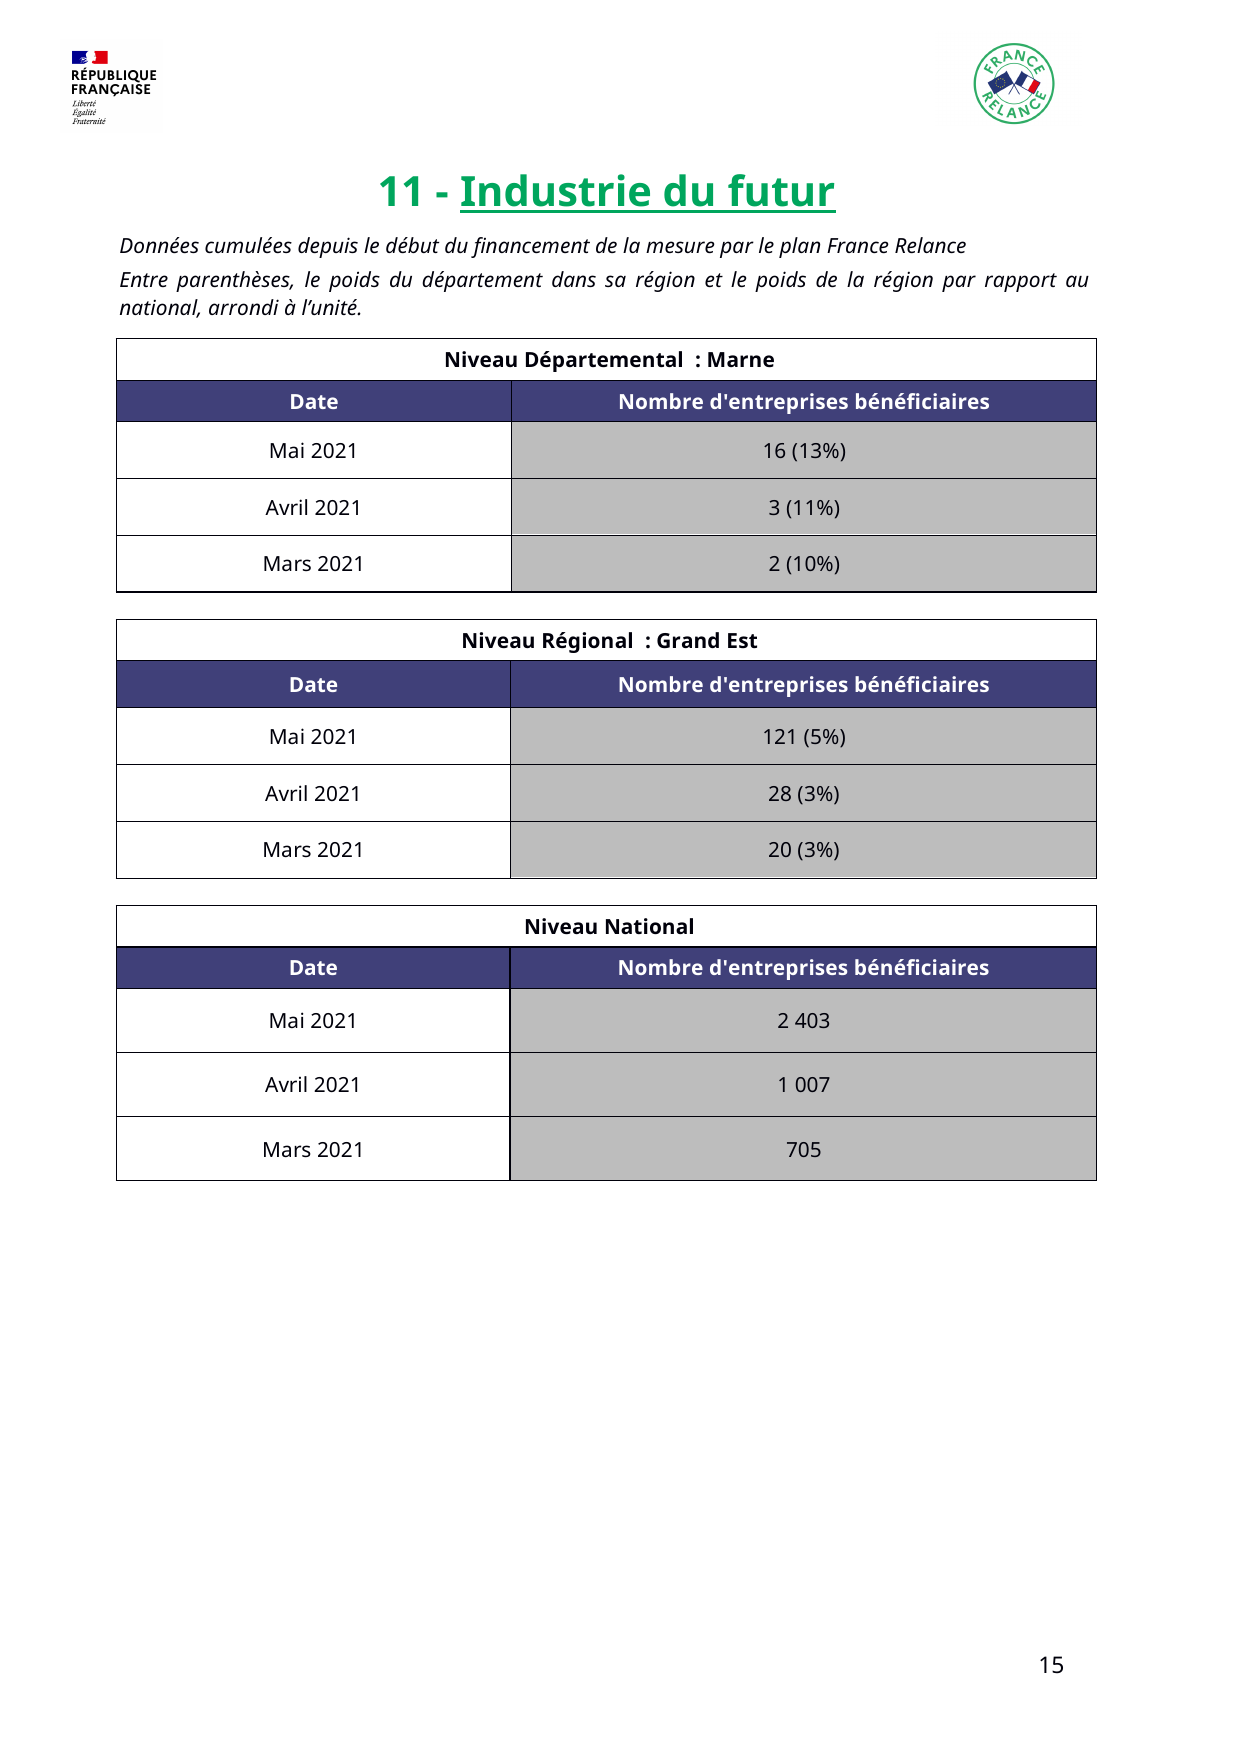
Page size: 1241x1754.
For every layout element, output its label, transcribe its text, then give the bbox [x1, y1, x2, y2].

table_cell 1 007 [511, 1053, 1096, 1116]
table_cell Nombre d'entreprises bénéficiaires [511, 948, 1096, 988]
table_cell 20 (3%) [511, 822, 1096, 877]
picture [935, 31, 1093, 126]
table_cell Date [117, 661, 510, 707]
text Entre parenthèses, le poids du département dans sa région et le poids de la région par rapport au national, arrondi à l’unité. [119, 264, 1094, 322]
table_cell Mai 2021 [117, 989, 509, 1052]
table_header Niveau Régional : Grand Est [117, 620, 1096, 660]
table_cell Avril 2021 [117, 479, 511, 534]
table_cell Date [117, 948, 509, 988]
table_header Niveau Départemental : Marne [117, 339, 1096, 380]
table_cell Mars 2021 [117, 1117, 509, 1180]
table_cell Nombre d'entreprises bénéficiaires [511, 661, 1096, 707]
table_cell 16 (13%) [512, 422, 1096, 478]
table_cell Date [117, 381, 511, 421]
table_cell Mars 2021 [117, 822, 510, 877]
table_cell Nombre d'entreprises bénéficiaires [512, 381, 1096, 421]
table_cell 2 403 [511, 989, 1096, 1052]
table_cell 121 (5%) [511, 708, 1096, 764]
table_cell 705 [511, 1117, 1096, 1180]
table_cell 2 (10%) [512, 536, 1096, 591]
table_cell Mai 2021 [117, 422, 511, 478]
table_cell Mai 2021 [117, 708, 510, 764]
picture [60, 39, 169, 137]
text Données cumulées depuis le début du financement de la mesure par le plan France Relance [119, 231, 1094, 260]
table_cell Avril 2021 [117, 1053, 509, 1116]
subtitle 11 - Industrie du futur [119, 162, 1094, 219]
table_cell 3 (11%) [512, 479, 1096, 534]
table_cell 28 (3%) [511, 765, 1096, 821]
table_cell Avril 2021 [117, 765, 510, 821]
table_header Niveau National [117, 906, 1096, 946]
table_cell Mars 2021 [117, 536, 511, 591]
